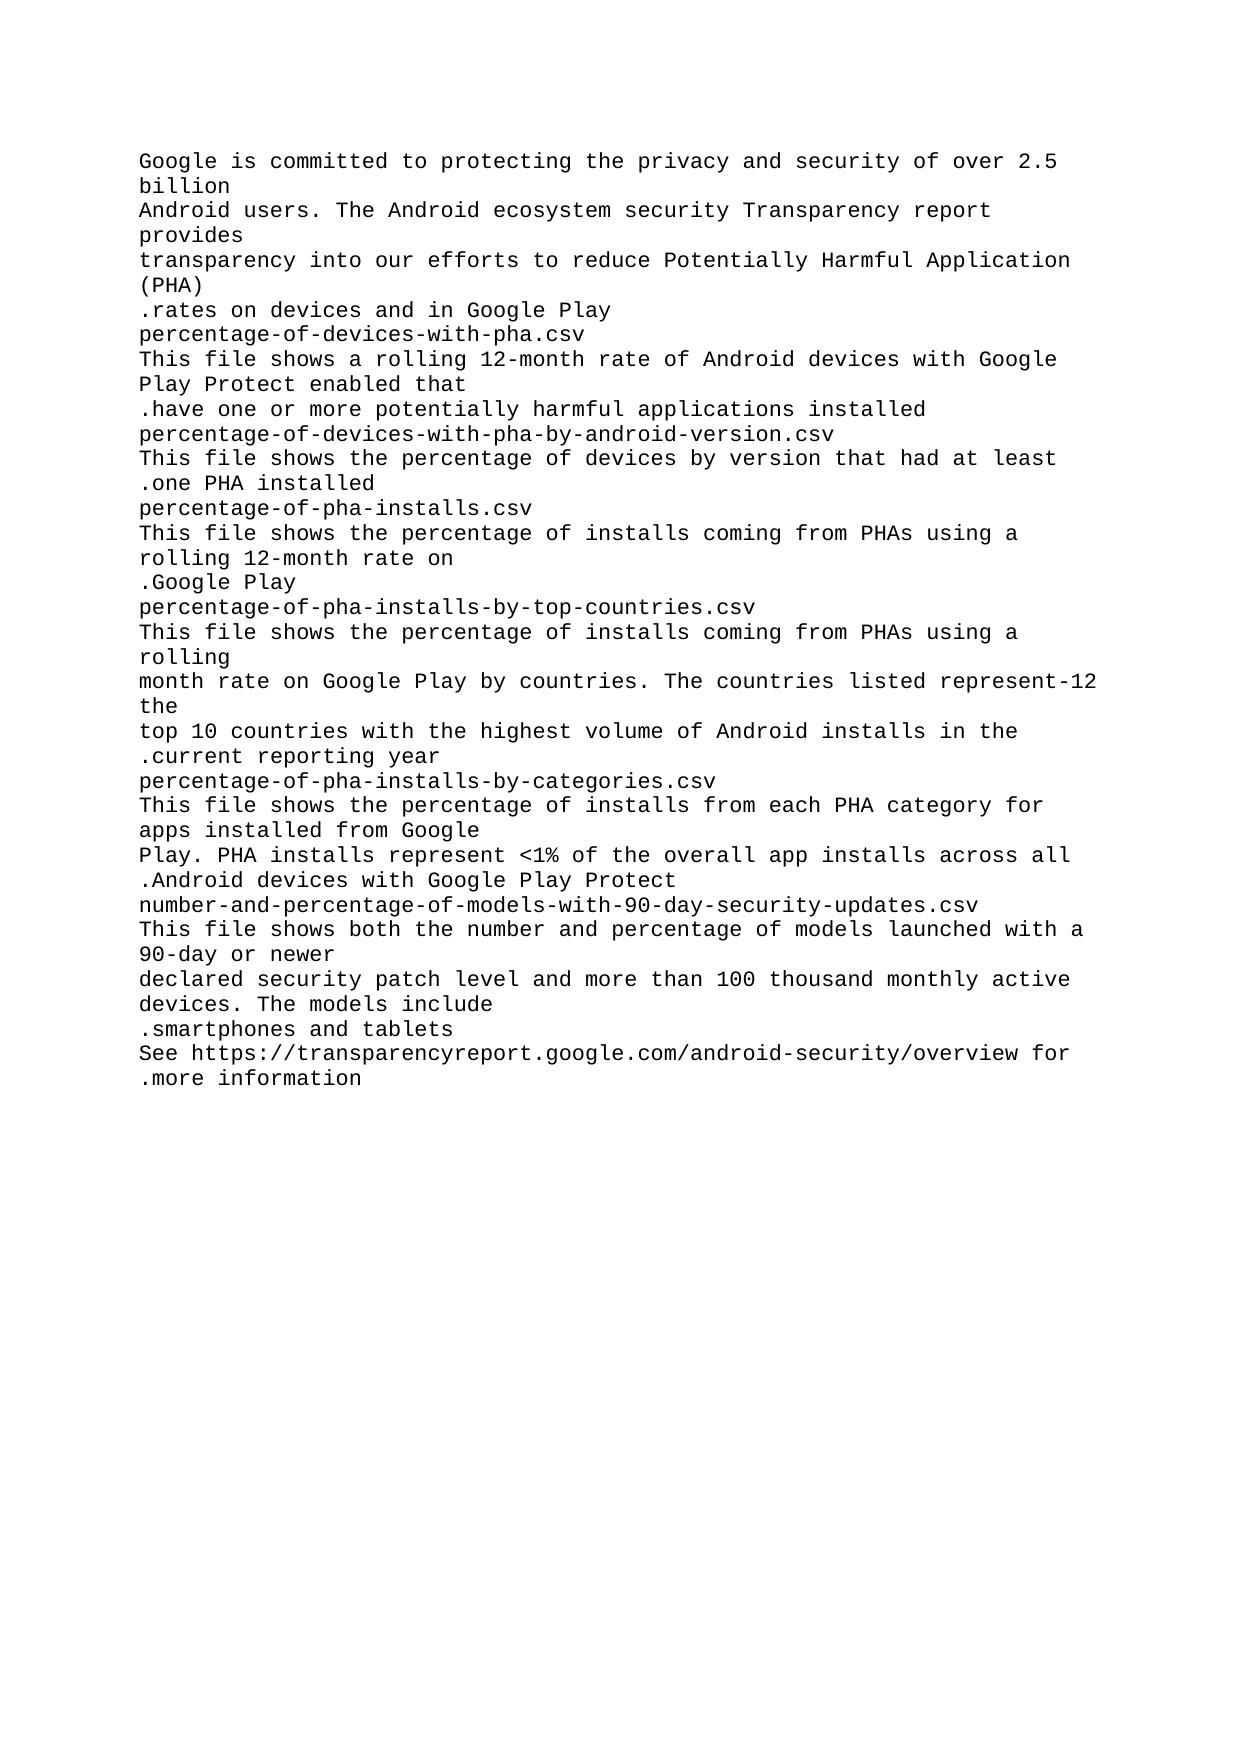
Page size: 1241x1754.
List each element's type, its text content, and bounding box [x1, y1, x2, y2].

text number-and-percentage-of-models-with-90-day-security-updates.csv [139, 894, 1101, 918]
text 12-month rate on Google Play by countries. The countries listed represent the [139, 671, 1101, 720]
text This file shows the percentage of devices by version that had at least one PHA installed. [139, 447, 1101, 497]
text percentage-of-pha-installs.csv [139, 497, 1101, 522]
text Google Play. [139, 571, 1101, 596]
text percentage-of-devices-with-pha-by-android-version.csv [139, 423, 1101, 447]
text percentage-of-devices-with-pha.csv [139, 323, 1101, 348]
text This file shows a rolling 12-month rate of Android devices with Google Play Protect enabled that [139, 348, 1101, 398]
text Google is committed to protecting the privacy and security of over 2.5 billion [139, 150, 1101, 199]
text This file shows the percentage of installs coming from PHAs using a rolling 12-month rate on [139, 522, 1101, 571]
text top 10 countries with the highest volume of Android installs in the current reporting year. [139, 720, 1101, 770]
text declared security patch level and more than 100 thousand monthly active devices. The models include [139, 968, 1101, 1018]
text This file shows both the number and percentage of models launched with a 90-day or newer [139, 918, 1101, 968]
text percentage-of-pha-installs-by-categories.csv [139, 770, 1101, 794]
text transparency into our efforts to reduce Potentially Harmful Application (PHA) [139, 249, 1101, 299]
text percentage-of-pha-installs-by-top-countries.csv [139, 596, 1101, 621]
text rates on devices and in Google Play. [139, 299, 1101, 323]
text This file shows the percentage of installs from each PHA category for apps installed from Google [139, 794, 1101, 844]
text have one or more potentially harmful applications installed. [139, 398, 1101, 423]
text Android devices with Google Play Protect. [139, 869, 1101, 894]
text See https://transparencyreport.google.com/android-security/overview for more information. [139, 1042, 1101, 1092]
text Android users. The Android ecosystem security Transparency report provides [139, 199, 1101, 249]
text This file shows the percentage of installs coming from PHAs using a rolling [139, 621, 1101, 671]
text Play. PHA installs represent <1% of the overall app installs across all [139, 844, 1101, 869]
text smartphones and tablets. [139, 1018, 1101, 1042]
